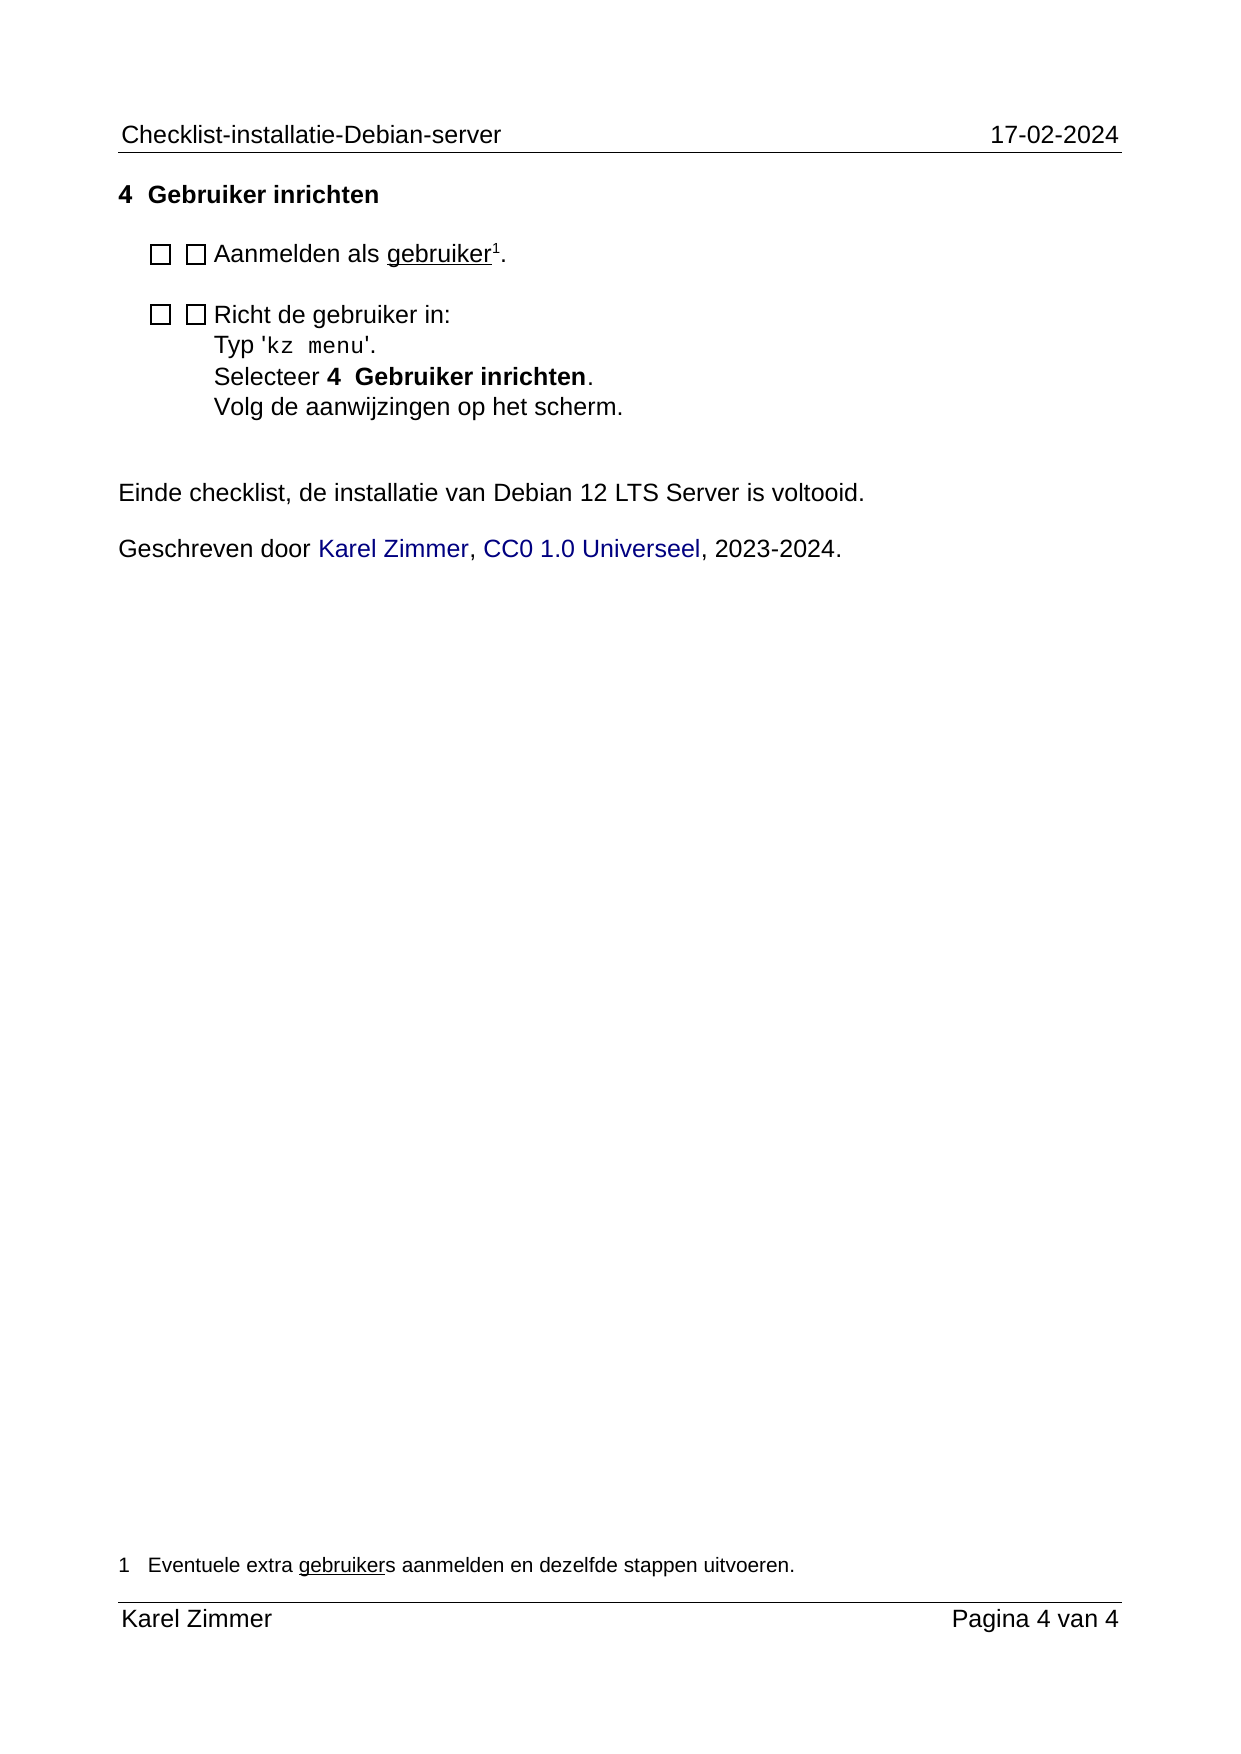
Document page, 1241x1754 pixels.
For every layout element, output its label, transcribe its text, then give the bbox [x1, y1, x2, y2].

table_cell [142, 362, 177, 392]
table_cell [142, 330, 177, 362]
text Geschreven door Karel Zimmer, CC0 1.0 Universeel, 2023-2024. [118, 534, 1122, 563]
text Einde checklist, de installatie van Debian 12 LTS Server is voltooid. [118, 478, 1122, 507]
table_cell [142, 300, 177, 330]
table_cell [142, 392, 177, 422]
table_cell [118, 330, 142, 362]
table_cell [118, 300, 142, 330]
table_cell [177, 300, 213, 330]
table_header [142, 239, 177, 269]
table_header [118, 239, 142, 269]
table_cell Typ 'kz menu'. [213, 330, 1122, 362]
table_cell [213, 269, 1122, 300]
table_cell Richt de gebruiker in: [213, 300, 1122, 330]
table_cell [177, 330, 213, 362]
table_cell [177, 392, 213, 422]
table_cell Selecteer 4 Gebruiker inrichten. [213, 362, 1122, 392]
table_cell Volg de aanwijzingen op het scherm. [213, 392, 1122, 422]
table_cell [118, 269, 142, 300]
table_cell [118, 362, 142, 392]
table_cell [177, 269, 213, 300]
table_cell [177, 362, 213, 392]
table_cell [142, 269, 177, 300]
table_header Aanmelden als gebruiker. [213, 239, 1122, 269]
table_header [177, 239, 213, 269]
list Gebruiker inrichten [118, 177, 1122, 211]
table_cell [118, 392, 142, 422]
